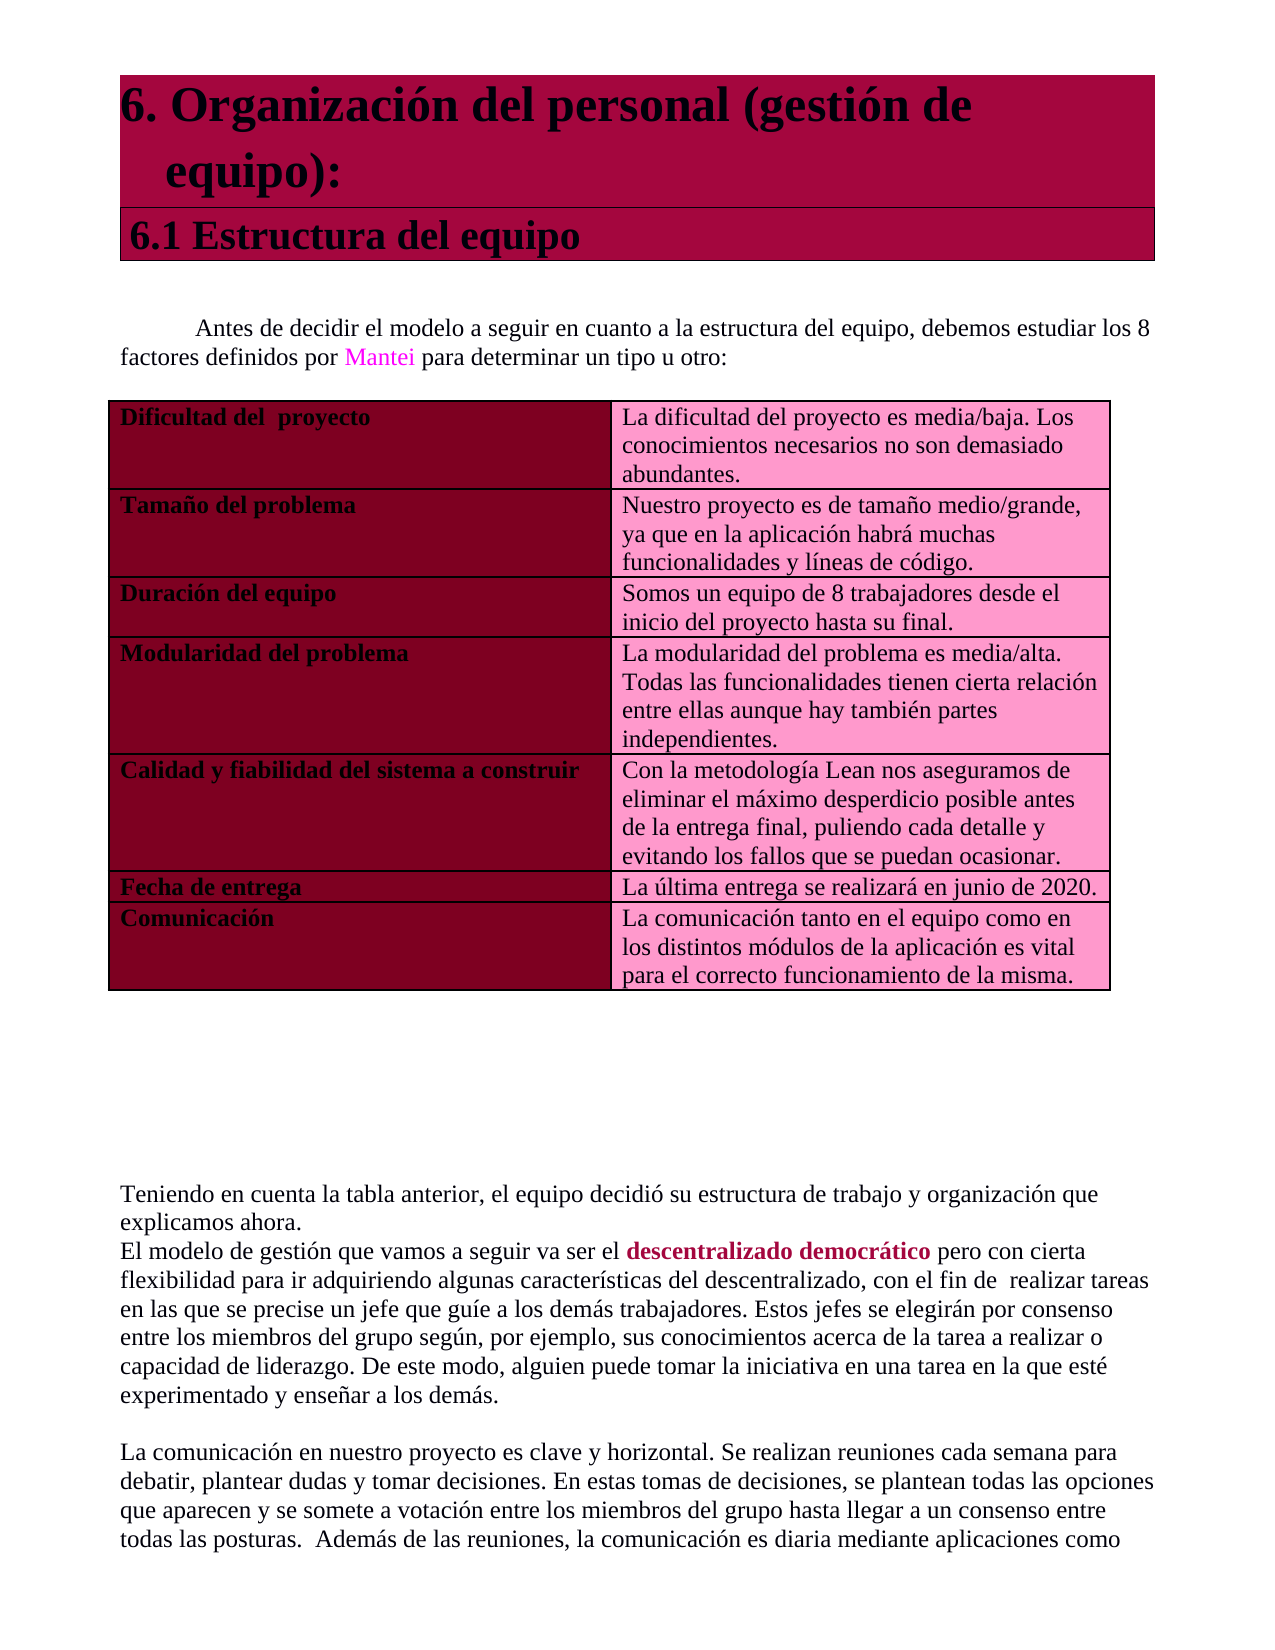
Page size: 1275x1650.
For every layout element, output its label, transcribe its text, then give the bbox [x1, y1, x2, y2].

table_cell Duración del equipo [110, 578, 610, 636]
table_cell Tamaño del problema [110, 490, 610, 576]
subtitle 6.1 Estructura del equipo [121, 208, 1154, 260]
text La comunicación en nuestro proyecto es clave y horizontal. Se realizan reuniones cada semana para debatir, plantear dudas y tomar decisiones. En estas tomas de decisiones, se plantean todas las opciones que aparecen y se somete a votación entre los miembros del grupo hasta llegar a un consenso entre todas las posturas. Además de las reuniones, la comunicación es diaria mediante aplicaciones como [120, 1437, 1155, 1552]
table_cell Modularidad del problema [110, 638, 610, 753]
table_header Dificultad del proyecto [110, 402, 610, 488]
table_cell Fecha de entrega [110, 872, 610, 901]
table_cell Calidad y fiabilidad del sistema a construir [110, 755, 610, 870]
subtitle 6. Organización del personal (gestión de equipo): [120, 75, 1155, 198]
table_header La dificultad del proyecto es media/baja. Los conocimientos necesarios no son demasiado abundantes. [612, 402, 1109, 488]
table_cell La última entrega se realizará en junio de 2020. [612, 872, 1109, 901]
text El modelo de gestión que vamos a seguir va ser el descentralizado democrático pero con cierta flexibilidad para ir adquiriendo algunas características del descentralizado, con el fin de realizar tareas en las que se precise un jefe que guíe a los demás trabajadores. Estos jefes se elegirán por consenso entre los miembros del grupo según, por ejemplo, sus conocimientos acerca de la tarea a realizar o capacidad de liderazgo. De este modo, alguien puede tomar la iniciativa en una tarea en la que esté experimentado y enseñar a los demás. [120, 1236, 1155, 1409]
table_cell Nuestro proyecto es de tamaño medio/grande, ya que en la aplicación habrá muchas funcionalidades y líneas de código. [612, 490, 1109, 576]
table_cell La modularidad del problema es media/alta. Todas las funcionalidades tienen cierta relación entre ellas aunque hay también partes independientes. [612, 638, 1109, 753]
text Antes de decidir el modelo a seguir en cuanto a la estructura del equipo, debemos estudiar los 8 factores definidos por Mantei para determinar un tipo u otro: [120, 313, 1155, 371]
table_cell Comunicación [110, 903, 610, 989]
table_cell Somos un equipo de 8 trabajadores desde el inicio del proyecto hasta su final. [612, 578, 1109, 636]
table_cell Con la metodología Lean nos aseguramos de eliminar el máximo desperdicio posible antes de la entrega final, puliendo cada detalle y evitando los fallos que se puedan ocasionar. [612, 755, 1109, 870]
table_cell La comunicación tanto en el equipo como en los distintos módulos de la aplicación es vital para el correcto funcionamiento de la misma. [612, 903, 1109, 989]
text Teniendo en cuenta la tabla anterior, el equipo decidió su estructura de trabajo y organización que explicamos ahora. [120, 1179, 1155, 1236]
